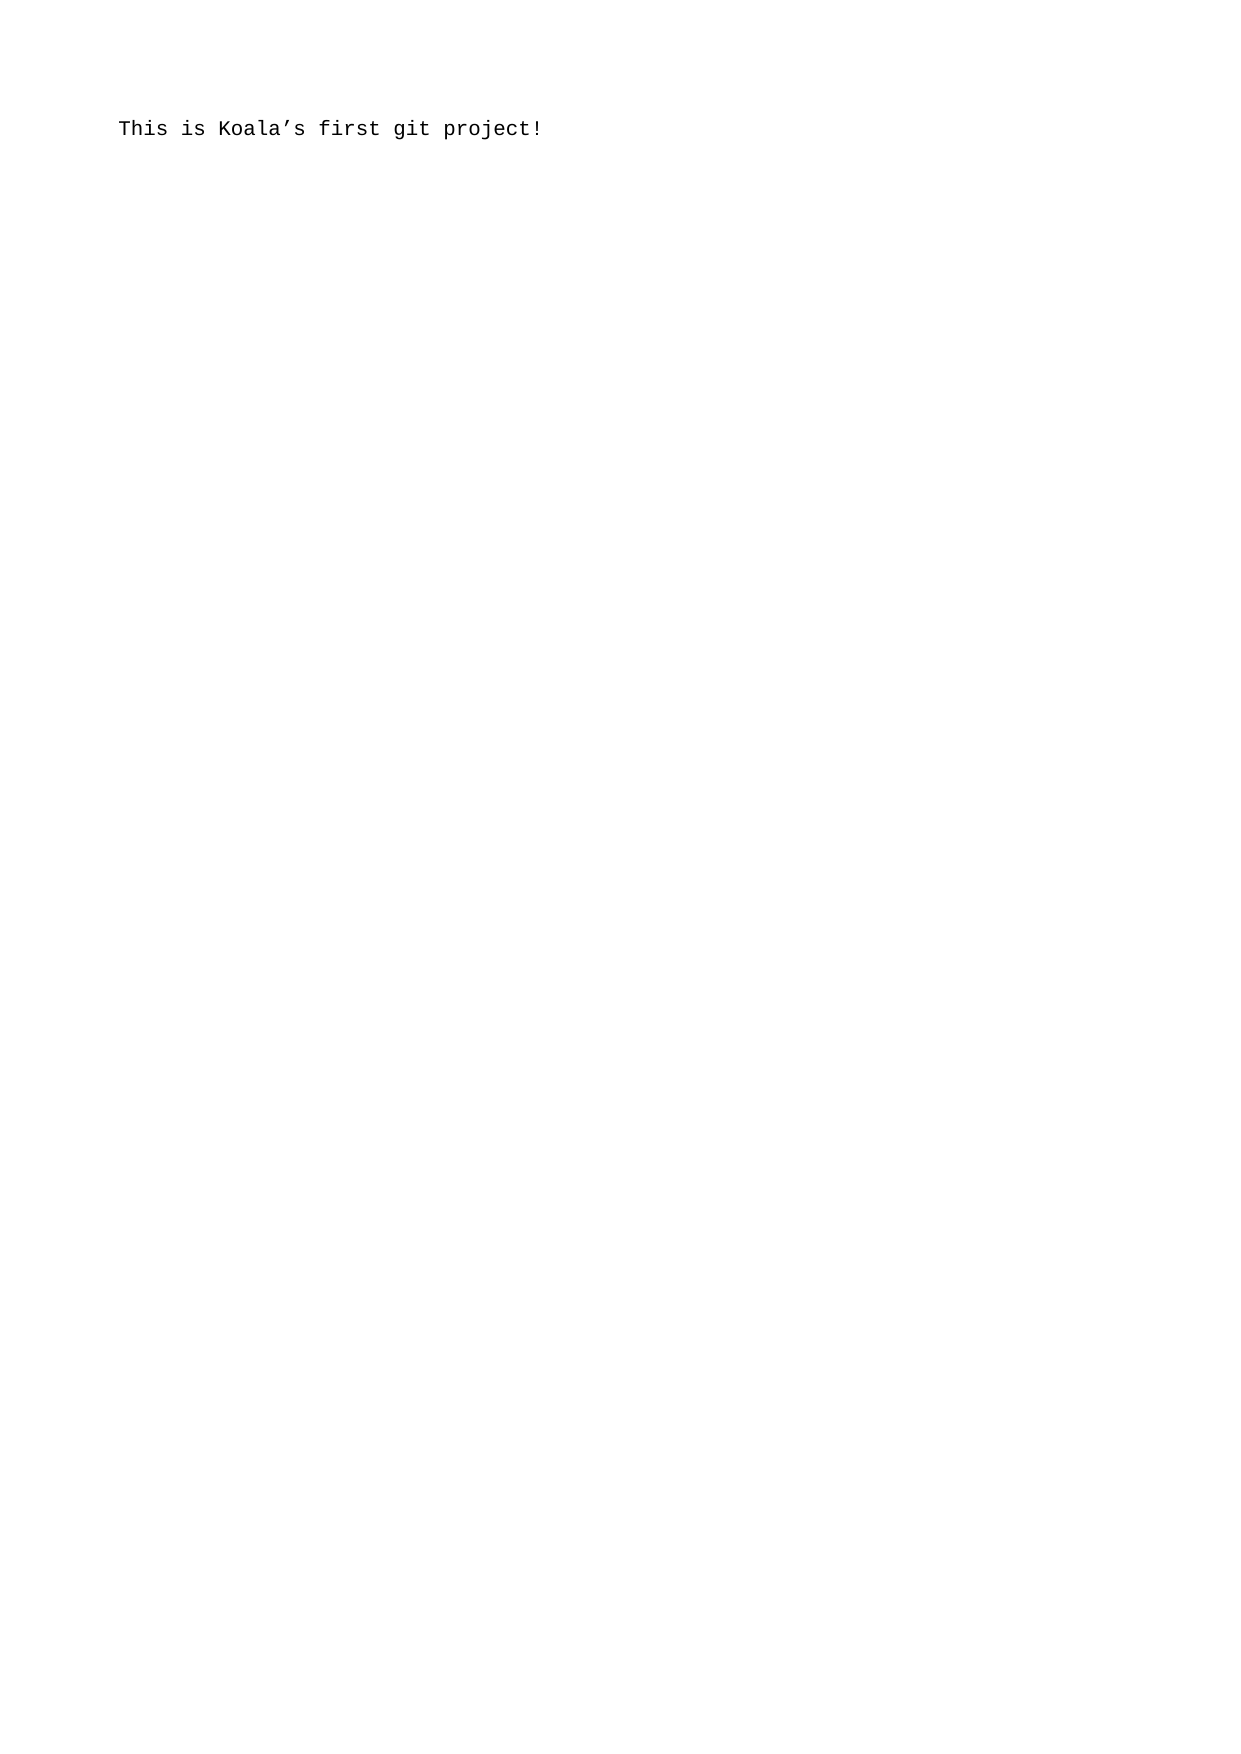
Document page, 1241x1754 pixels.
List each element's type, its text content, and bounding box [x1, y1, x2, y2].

text This is Koala’s first git project! [118, 118, 1122, 142]
